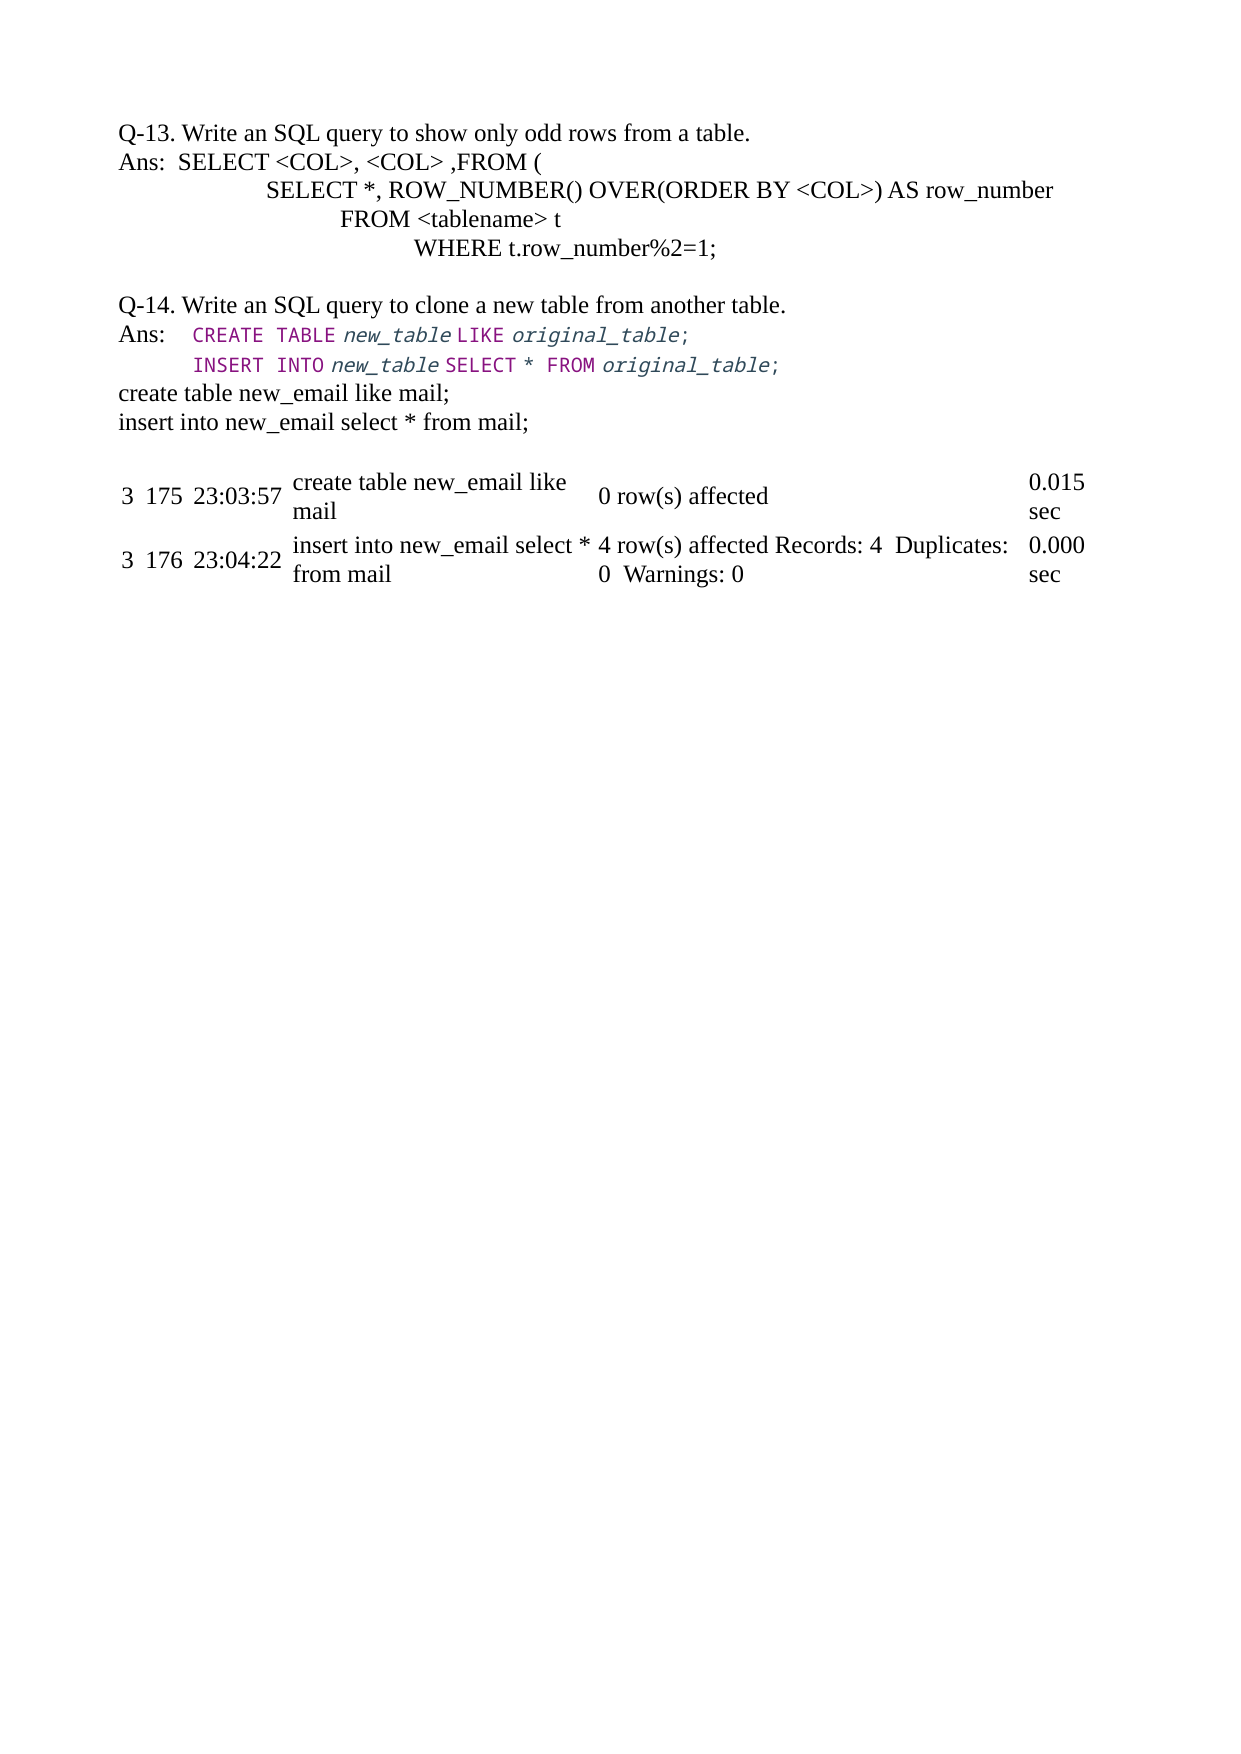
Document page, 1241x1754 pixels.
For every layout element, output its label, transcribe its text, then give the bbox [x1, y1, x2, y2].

table_header 23:03:57 [190, 464, 289, 527]
table_header create table new_email like mail [290, 464, 595, 527]
text WHERE t.row_number%2=1; [118, 233, 1122, 262]
table_cell 3 [118, 528, 142, 591]
table_header 175 [142, 464, 190, 527]
text Q-13. Write an SQL query to show only odd rows from a table. [118, 118, 1122, 147]
table_cell 176 [142, 528, 190, 591]
table_header 0.015 sec [1026, 464, 1122, 527]
text create table new_email like mail; insert into new_email select * from mail; [118, 378, 1122, 435]
text Ans: CREATE TABLE new_table LIKE original_table; [118, 319, 1122, 349]
table_cell 4 row(s) affected Records: 4 Duplicates: 0 Warnings: 0 [595, 528, 1026, 591]
table_cell insert into new_email select * from mail [290, 528, 595, 591]
table_header 0 row(s) affected [595, 464, 1026, 527]
table_header 3 [118, 464, 142, 527]
table_cell 0.000 sec [1026, 528, 1122, 591]
text Q-14. Write an SQL query to clone a new table from another table. [118, 291, 1122, 319]
text INSERT INTO new_table SELECT * FROM original_table; [118, 349, 1122, 378]
text Ans: SELECT <COL>, <COL> ,FROM ( [118, 147, 1122, 176]
text SELECT *, ROW_NUMBER() OVER(ORDER BY <COL>) AS row_number FROM <tablename> t [118, 176, 1122, 233]
table_cell 23:04:22 [190, 528, 289, 591]
